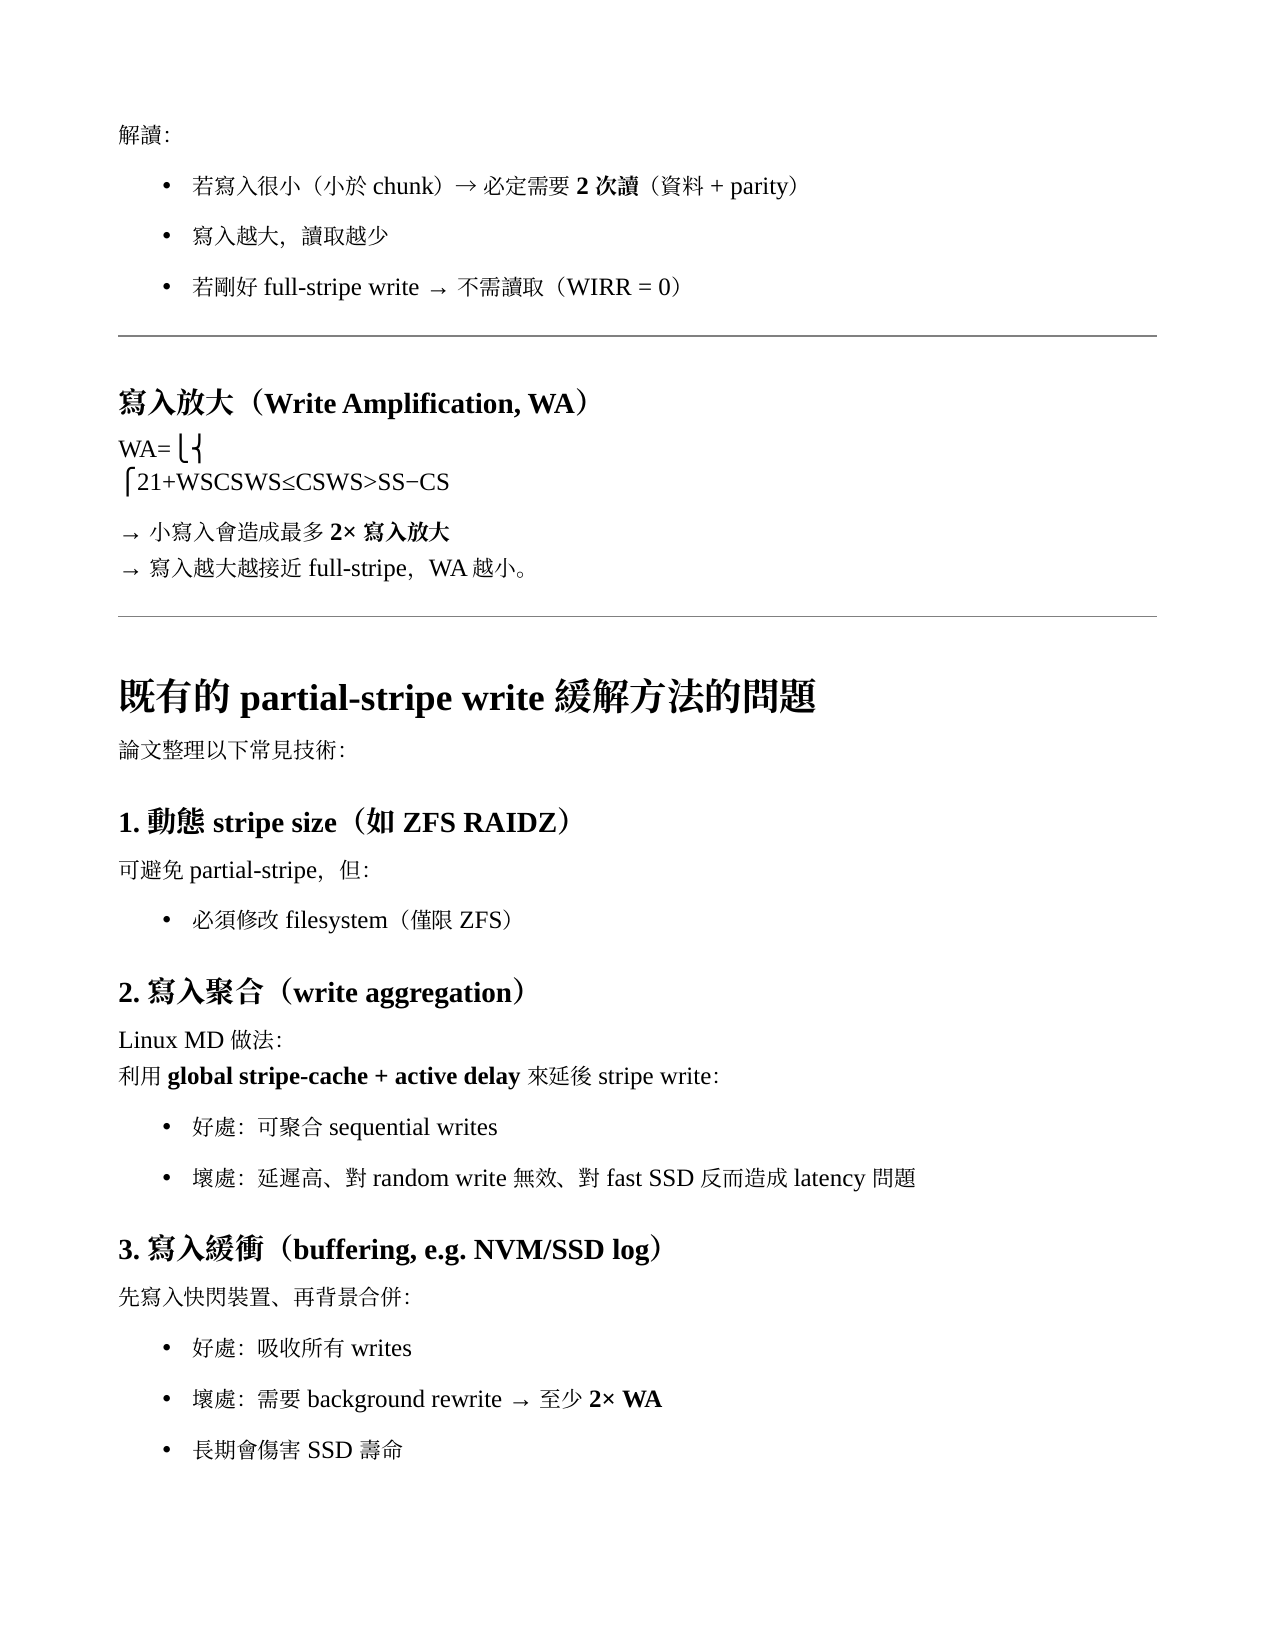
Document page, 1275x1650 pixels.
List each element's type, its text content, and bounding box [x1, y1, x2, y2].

list 壞處：需要 background rewrite → 至少 2× WA [162, 1382, 1157, 1413]
list 若寫入很小（小於 chunk）→ 必定需要 2 次讀（資料 + parity） [162, 169, 1157, 200]
text 可避免 partial-stripe，但： [118, 853, 1157, 884]
text Linux MD 做法： 利用 global stripe-cache + active delay 來延後 stripe write： [118, 1023, 1157, 1091]
subtitle 既有的 partial-stripe write 緩解方法的問題 [118, 667, 1157, 721]
list 長期會傷害 SSD 壽命 [162, 1433, 1157, 1464]
text 解讀： [118, 118, 1157, 149]
text → 小寫入會造成最多 2× 寫入放大 → 寫入越大越接近 full-stripe，WA 越小。 [118, 515, 1157, 582]
list 好處：可聚合 sequential writes [162, 1110, 1157, 1142]
subtitle 1. 動態 stripe size（如 ZFS RAIDZ） [118, 798, 1157, 840]
text 論文整理以下常見技術： [118, 733, 1157, 765]
text WA=⎩⎨ [182, 434, 198, 463]
text WA=⎩⎨ [198, 434, 1157, 463]
list 若剛好 full-stripe write → 不需讀取（WIRR = 0） [162, 270, 1157, 302]
list 好處：吸收所有 writes [162, 1331, 1157, 1363]
text 先寫入快閃裝置、再背景合併： [118, 1281, 1157, 1312]
subtitle 寫入放大（Write Amplification, WA） [118, 380, 1157, 422]
subtitle 2. 寫入聚合（write aggregation） [118, 969, 1157, 1011]
list 壞處：延遲高、對 random write 無效、對 fast SSD 反而造成 latency 問題 [162, 1161, 1157, 1192]
text ⎧​21+WSCS​​WS≤CSWS>SS−CS​ [129, 467, 1157, 496]
text WA=⎩⎨ [118, 434, 182, 463]
list 必須修改 filesystem（僅限 ZFS） [162, 904, 1157, 935]
subtitle 3. 寫入緩衝（buffering, e.g. NVM/SSD log） [118, 1226, 1157, 1268]
list 寫入越大，讀取越少 [162, 219, 1157, 251]
